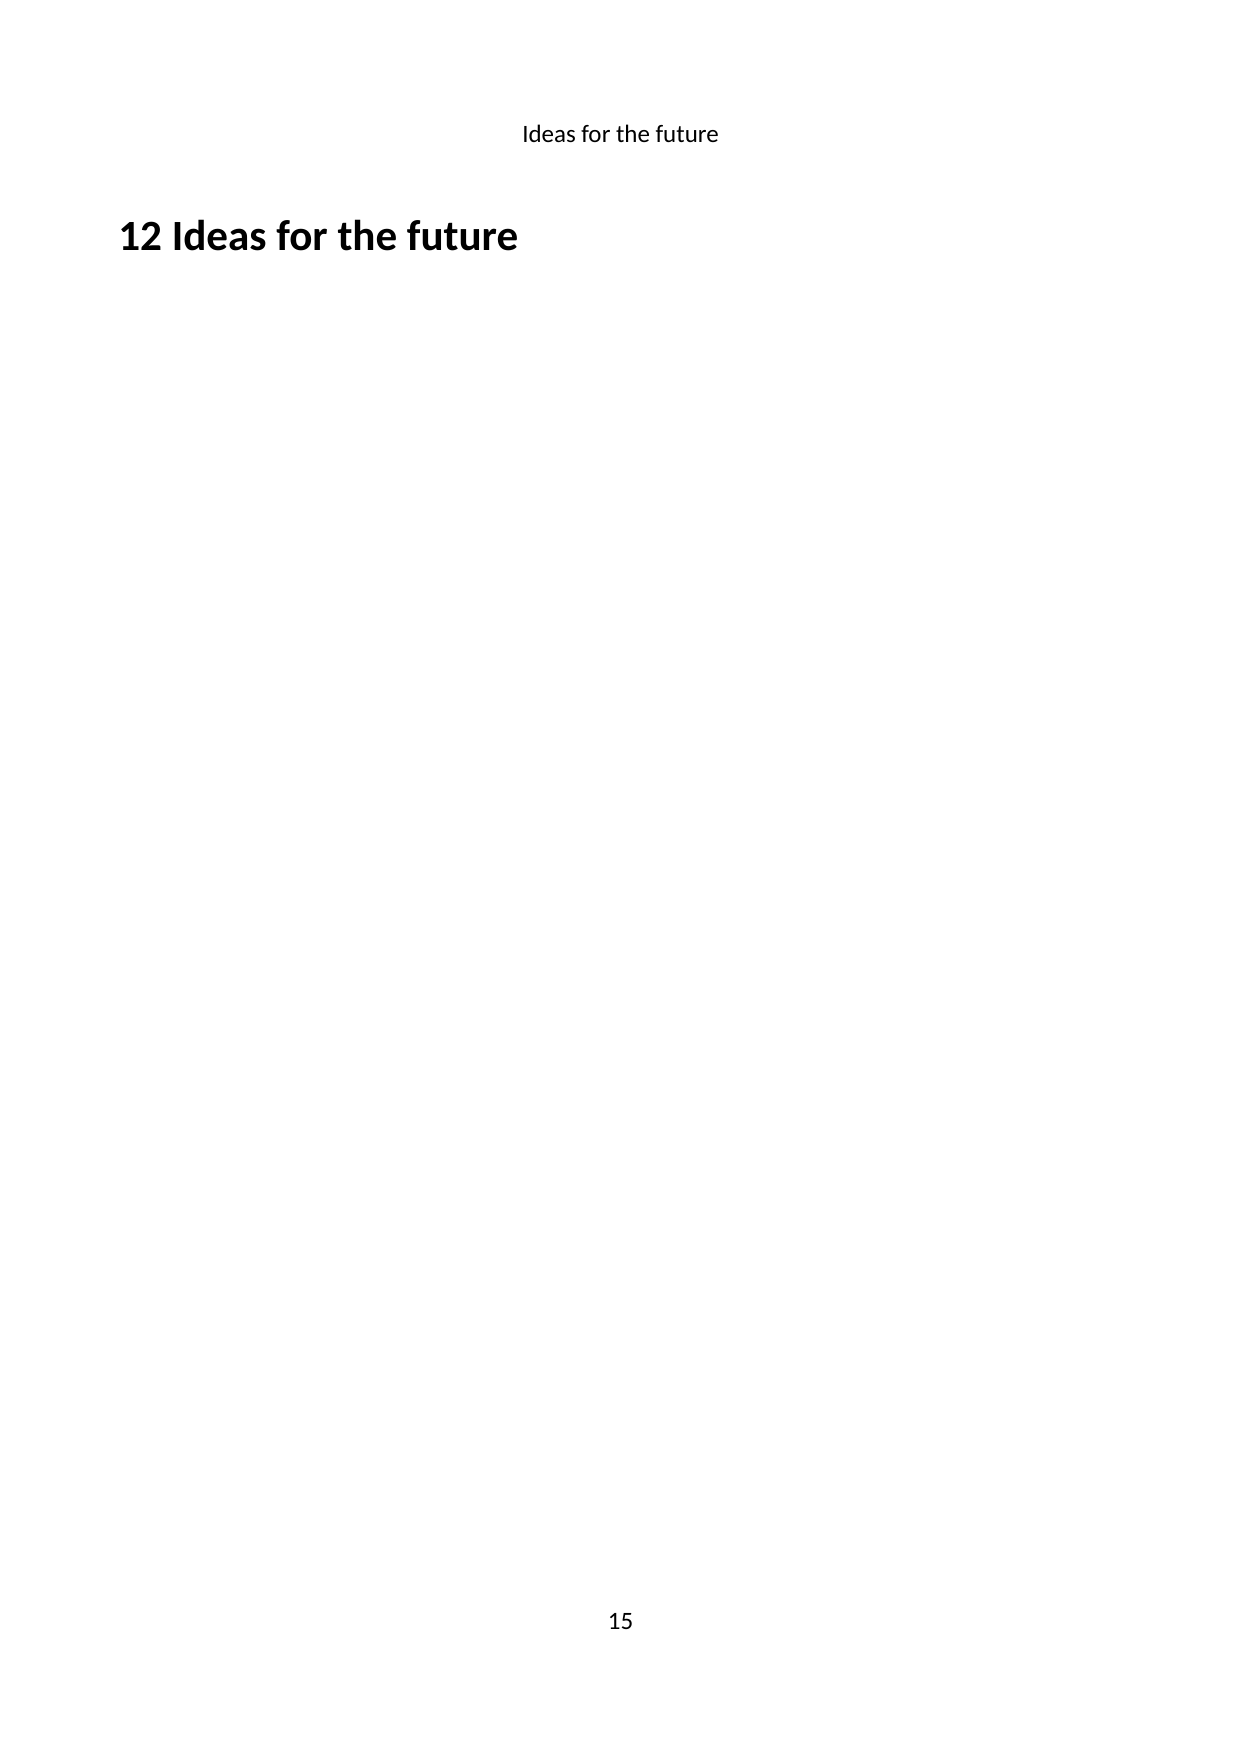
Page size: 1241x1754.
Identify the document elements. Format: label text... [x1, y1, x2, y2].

subtitle Ideas for the future [118, 208, 1122, 261]
